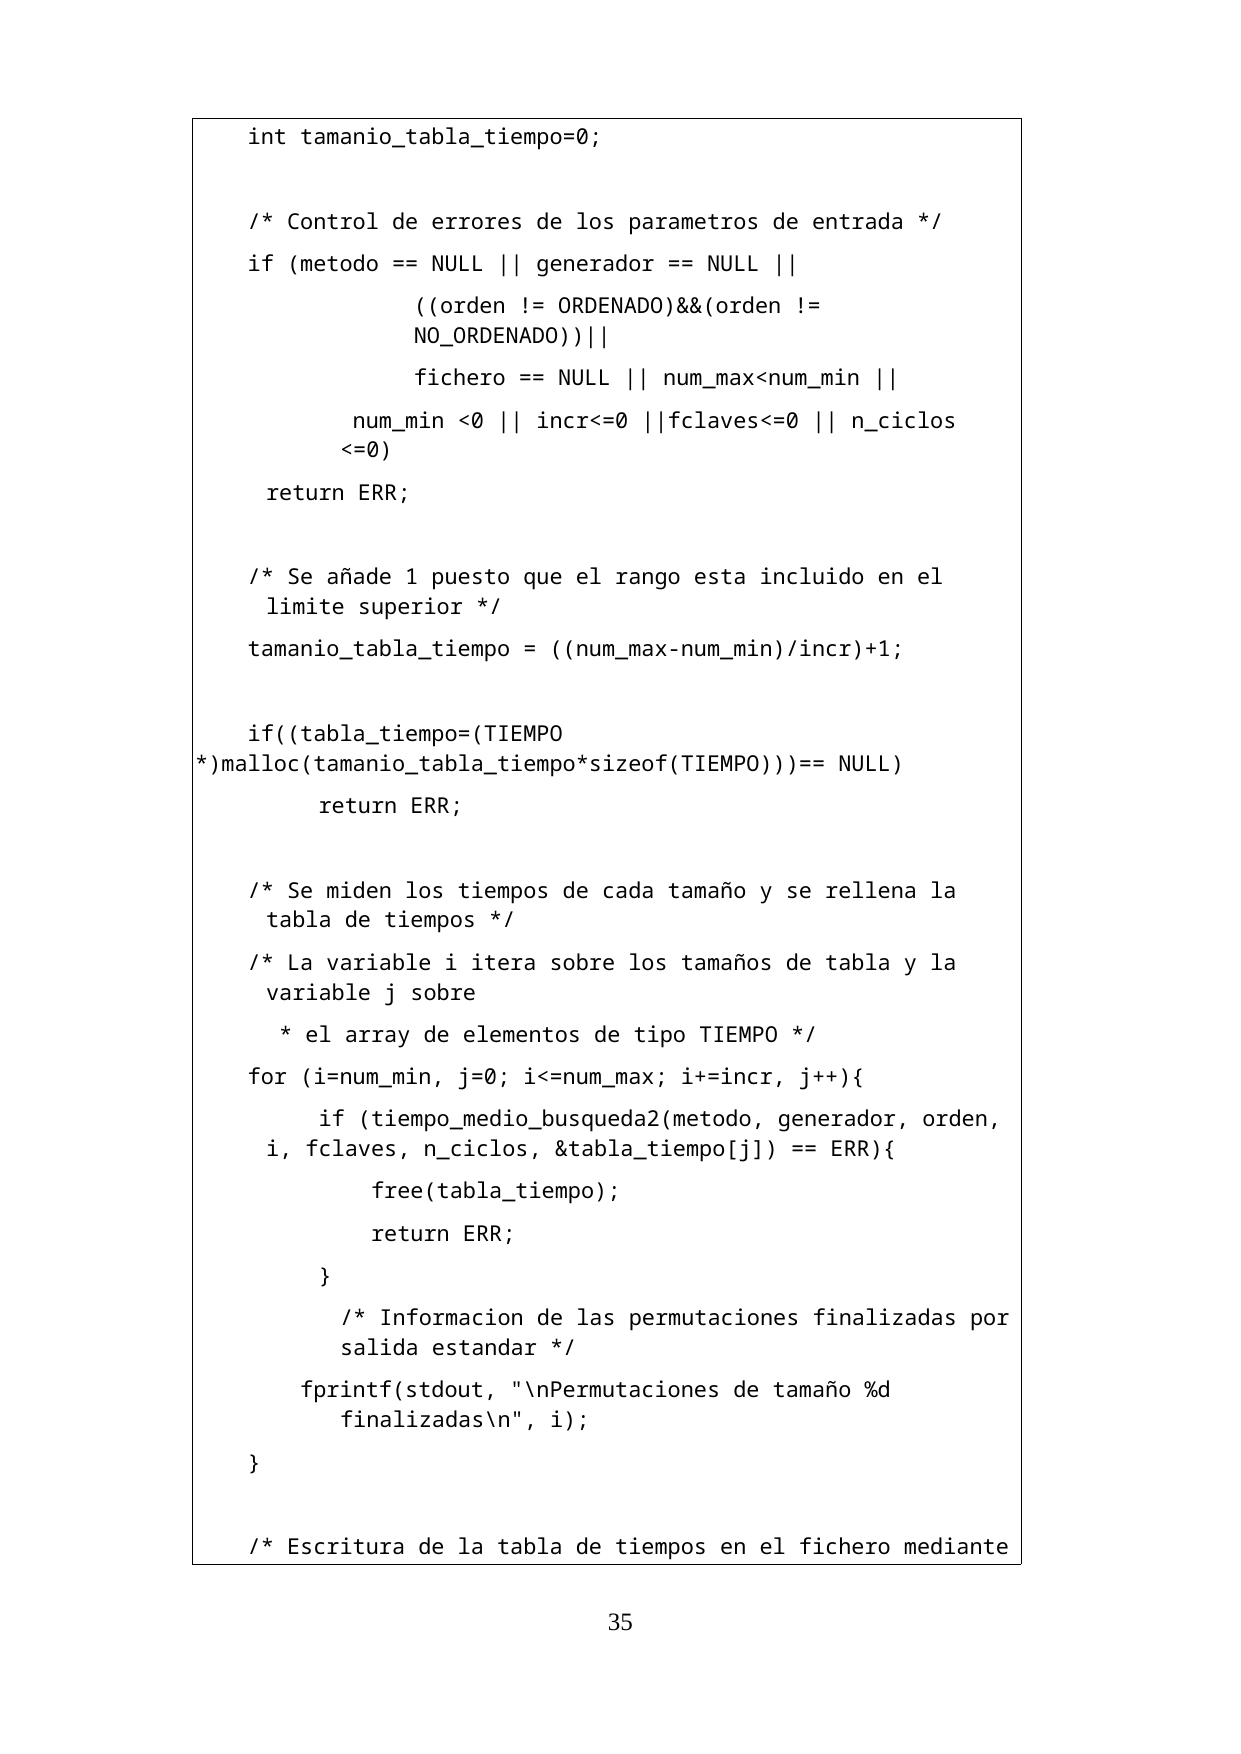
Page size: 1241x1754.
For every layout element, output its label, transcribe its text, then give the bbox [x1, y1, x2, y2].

text tamanio_tabla_tiempo = ((num_max-num_min)/incr)+1; [193, 630, 1021, 663]
text /* La variable i itera sobre los tamaños de tabla y la variable j sobre [193, 944, 1021, 1006]
text ((orden != ORDENADO)&&(orden != NO_ORDENADO))|| [193, 287, 1021, 350]
text } [193, 1443, 1021, 1476]
text return ERR; [193, 474, 1021, 507]
text /* Informacion de las permutaciones finalizadas por salida estandar */ [193, 1299, 1021, 1362]
text int tamanio_tabla_tiempo=0; [193, 119, 1021, 151]
text return ERR; [193, 1215, 1021, 1248]
text if((tabla_tiempo=(TIEMPO *)malloc(tamanio_tabla_tiempo*sizeof(TIEMPO)))== NULL) [193, 715, 1021, 778]
text } [193, 1257, 1021, 1290]
text if (tiempo_medio_busqueda2(metodo, generador, orden, i, fclaves, n_ciclos, &tabla_tiempo[j]) == ERR){ [193, 1100, 1021, 1163]
text return ERR; [193, 787, 1021, 820]
text /* Control de errores de los parametros de entrada */ [193, 203, 1021, 236]
text /* Se añade 1 puesto que el rango esta incluido en el limite superior */ [193, 558, 1021, 621]
text num_min <0 || incr<=0 ||fclaves<=0 || n_ciclos <=0) [193, 402, 1021, 464]
text /* Escritura de la tabla de tiempos en el fichero mediante [193, 1528, 1021, 1564]
text fprintf(stdout, "\nPermutaciones de tamaño %d finalizadas\n", i); [193, 1371, 1021, 1434]
text if (metodo == NULL || generador == NULL || [193, 245, 1021, 278]
text for (i=num_min, j=0; i<=num_max; i+=incr, j++){ [193, 1058, 1021, 1091]
text /* Se miden los tiempos de cada tamaño y se rellena la tabla de tiempos */ [193, 872, 1021, 934]
text free(tabla_tiempo); [193, 1172, 1021, 1205]
text * el array de elementos de tipo TIEMPO */ [193, 1016, 1021, 1049]
text fichero == NULL || num_max<num_min || [193, 359, 1021, 392]
